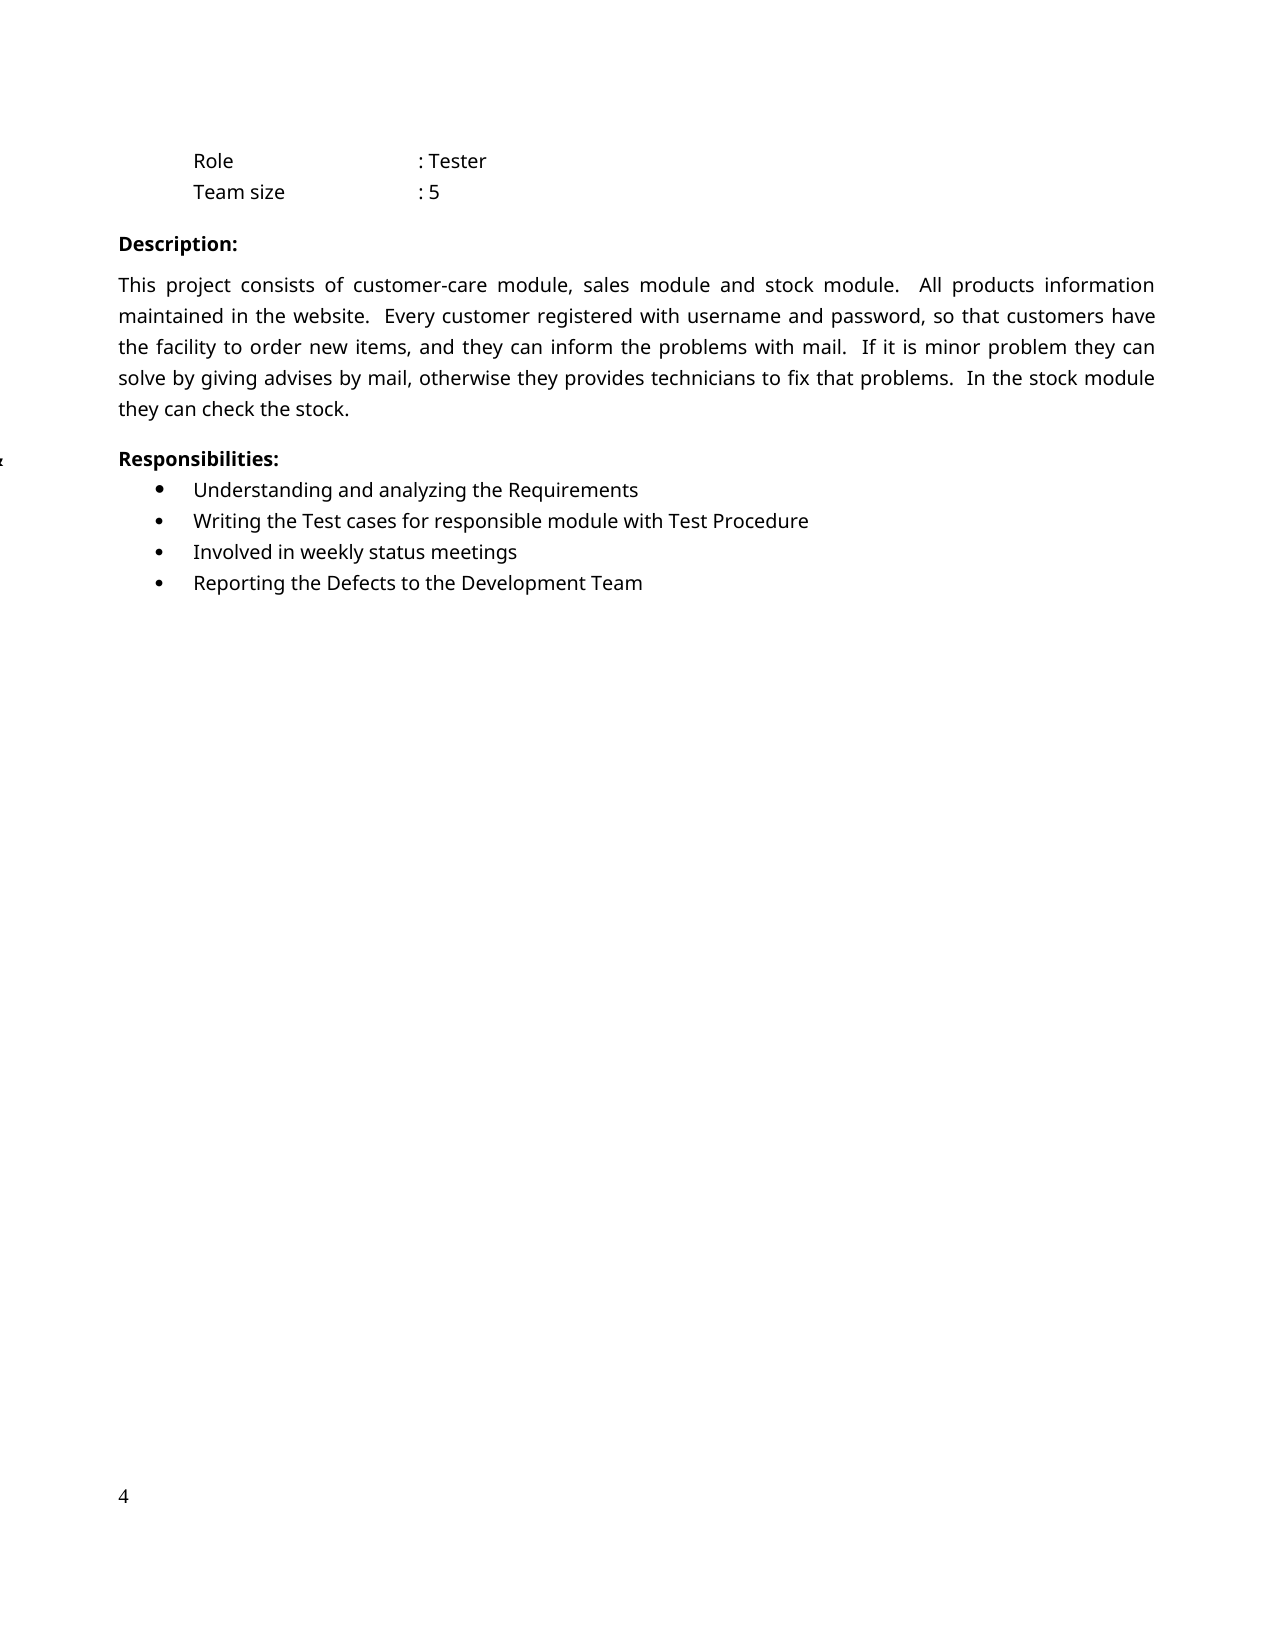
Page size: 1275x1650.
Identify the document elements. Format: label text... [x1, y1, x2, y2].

text Roles & Responsibilities: [0, 445, 1157, 472]
list Involved in weekly status meetings [156, 538, 1157, 565]
list Understanding and analyzing the Requirements [156, 476, 1157, 503]
text Description: [118, 231, 1142, 258]
text Team size : 5 [118, 178, 1232, 206]
text Role : Tester [118, 148, 1232, 174]
list Writing the Test cases for responsible module with Test Procedure [156, 507, 1157, 534]
list Reporting the Defects to the Development Team [156, 569, 1157, 596]
text This project consists of customer-care module, sales module and stock module. All products information maintained in the website. Every customer registered with username and password, so that customers have the facility to order new items, and they can inform the problems with mail. If it is minor problem they can solve by giving advises by mail, otherwise they provides technicians to fix that problems. In the stock module they can check the stock. [118, 271, 1157, 422]
